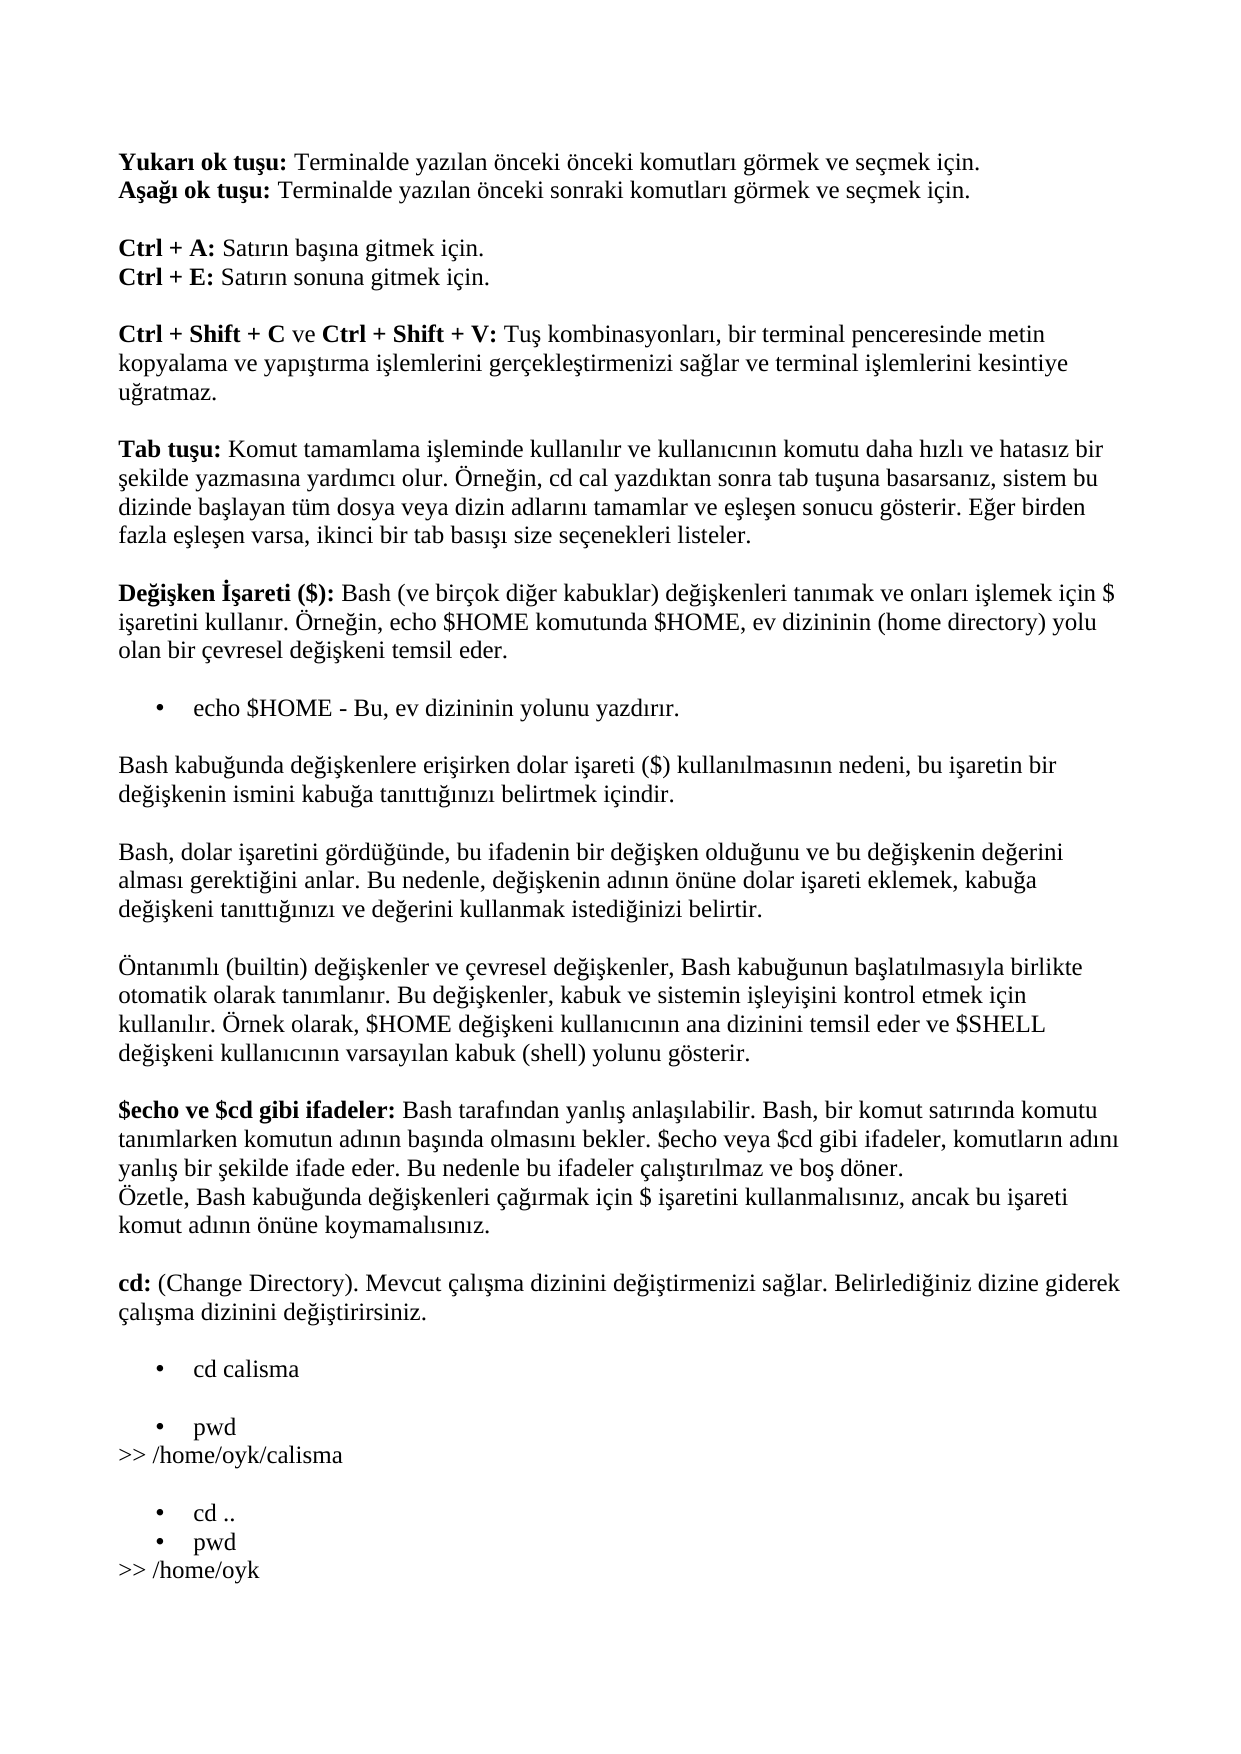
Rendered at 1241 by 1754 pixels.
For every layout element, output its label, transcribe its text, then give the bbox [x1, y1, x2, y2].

text $echo ve $cd gibi ifadeler: Bash tarafından yanlış anlaşılabilir. Bash, bir komut satırında komutu tanımlarken komutun adının başında olmasını bekler. $echo veya $cd gibi ifadeler, komutların adını yanlış bir şekilde ifade eder. Bu nedenle bu ifadeler çalıştırılmaz ve boş döner. [118, 1096, 1122, 1182]
text Değişken İşareti ($): Bash (ve birçok diğer kabuklar) değişkenleri tanımak ve onları işlemek için $ işaretini kullanır. Örneğin, echo $HOME komutunda $HOME, ev dizininin (home directory) yolu olan bir çevresel değişkeni temsil eder. [118, 578, 1122, 664]
text Ctrl + E: Satırın sonuna gitmek için. [118, 262, 1122, 291]
text Bash, dolar işaretini gördüğünde, bu ifadenin bir değişken olduğunu ve bu değişkenin değerini alması gerektiğini anlar. Bu nedenle, değişkenin adının önüne dolar işareti eklemek, kabuğa değişkeni tanıttığınızı ve değerini kullanmak istediğinizi belirtir. [118, 837, 1122, 923]
text >> /home/oyk/calisma [118, 1441, 1122, 1469]
text cd: (Change Directory). Mevcut çalışma dizinini değiştirmenizi sağlar. Belirlediğiniz dizine giderek çalışma dizinini değiştirirsiniz. [118, 1268, 1122, 1326]
text Tab tuşu: Komut tamamlama işleminde kullanılır ve kullanıcının komutu daha hızlı ve hatasız bir şekilde yazmasına yardımcı olur. Örneğin, cd cal yazdıktan sonra tab tuşuna basarsanız, sistem bu dizinde başlayan tüm dosya veya dizin adlarını tamamlar ve eşleşen sonucu gösterir. Eğer birden fazla eşleşen varsa, ikinci bir tab basışı size seçenekleri listeler. [118, 434, 1122, 549]
text Özetle, Bash kabuğunda değişkenleri çağırmak için $ işaretini kullanmalısınız, ancak bu işareti komut adının önüne koymamalısınız. [118, 1182, 1122, 1239]
text Ctrl + A: Satırın başına gitmek için. [118, 233, 1122, 262]
text >> /home/oyk [118, 1556, 1122, 1584]
list echo $HOME - Bu, ev dizininin yolunu yazdırır. [156, 693, 1122, 722]
list cd .. [156, 1498, 1122, 1527]
text Aşağı ok tuşu: Terminalde yazılan önceki sonraki komutları görmek ve seçmek için. [118, 176, 1122, 204]
text Ctrl + Shift + C ve Ctrl + Shift + V: Tuş kombinasyonları, bir terminal penceresinde metin kopyalama ve yapıştırma işlemlerini gerçekleştirmenizi sağlar ve terminal işlemlerini kesintiye uğratmaz. [118, 319, 1122, 406]
list pwd [156, 1527, 1122, 1556]
list pwd [156, 1412, 1122, 1441]
text Öntanımlı (builtin) değişkenler ve çevresel değişkenler, Bash kabuğunun başlatılmasıyla birlikte otomatik olarak tanımlanır. Bu değişkenler, kabuk ve sistemin işleyişini kontrol etmek için kullanılır. Örnek olarak, $HOME değişkeni kullanıcının ana dizinini temsil eder ve $SHELL değişkeni kullanıcının varsayılan kabuk (shell) yolunu gösterir. [118, 952, 1122, 1067]
text Bash kabuğunda değişkenlere erişirken dolar işareti ($) kullanılmasının nedeni, bu işaretin bir değişkenin ismini kabuğa tanıttığınızı belirtmek içindir. [118, 751, 1122, 808]
list cd calisma [156, 1354, 1122, 1383]
text Yukarı ok tuşu: Terminalde yazılan önceki önceki komutları görmek ve seçmek için. [118, 147, 1122, 176]
